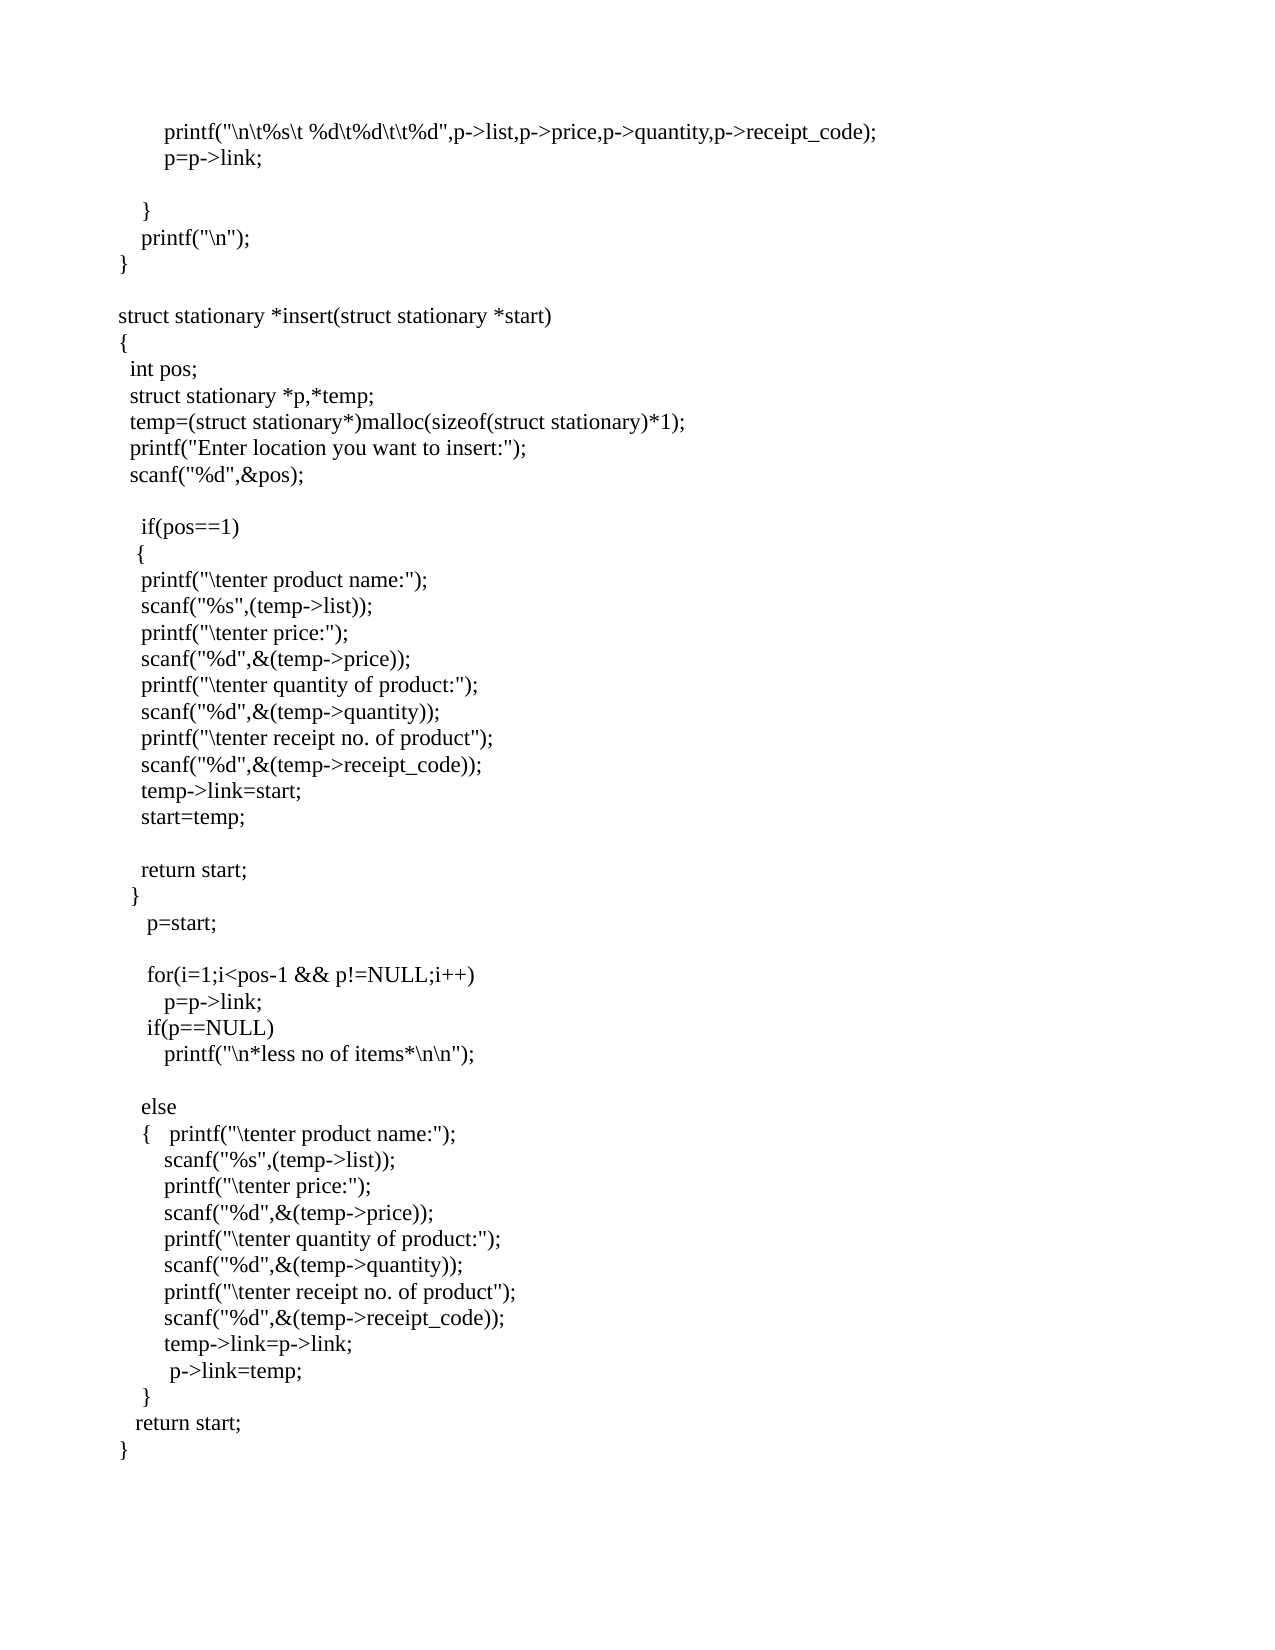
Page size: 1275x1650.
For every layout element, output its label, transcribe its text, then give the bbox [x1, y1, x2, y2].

text } [118, 1383, 1157, 1409]
text printf("\n"); [118, 223, 1157, 250]
text scanf("%d",&(temp->quantity)); [118, 1251, 1157, 1278]
text } [118, 197, 1157, 223]
text { [118, 329, 1157, 355]
text printf("\tenter price:"); [118, 619, 1157, 645]
text p=p->link; [118, 988, 1157, 1014]
text scanf("%d",&(temp->receipt_code)); [118, 1304, 1157, 1330]
text start=temp; [118, 803, 1157, 830]
text return start; [118, 1409, 1157, 1436]
text } [118, 250, 1157, 276]
text p=p->link; [118, 144, 1157, 171]
text int pos; [118, 355, 1157, 382]
text scanf("%s",(temp->list)); [118, 592, 1157, 619]
text printf("\tenter quantity of product:"); [118, 1225, 1157, 1251]
text if(p==NULL) [118, 1014, 1157, 1041]
text { [118, 540, 1157, 566]
text scanf("%d",&(temp->price)); [118, 645, 1157, 672]
text struct stationary *p,*temp; [118, 382, 1157, 408]
text scanf("%d",&(temp->receipt_code)); [118, 751, 1157, 777]
text scanf("%d",&(temp->quantity)); [118, 698, 1157, 724]
text else [118, 1093, 1157, 1119]
text p->link=temp; [118, 1357, 1157, 1383]
text } [118, 882, 1157, 909]
text printf("\tenter quantity of product:"); [118, 672, 1157, 698]
text printf("\n\t%s\t %d\t%d\t\t%d",p->list,p->price,p->quantity,p->receipt_code); [118, 118, 1157, 144]
text if(pos==1) [118, 513, 1157, 540]
text printf("\tenter price:"); [118, 1172, 1157, 1199]
text struct stationary *insert(struct stationary *start) [118, 303, 1157, 329]
text p=start; [118, 909, 1157, 935]
text printf("\tenter receipt no. of product"); [118, 724, 1157, 751]
text } [118, 1436, 1157, 1462]
text return start; [118, 856, 1157, 882]
text printf("\n*less no of items*\n\n"); [118, 1041, 1157, 1067]
text printf("\tenter receipt no. of product"); [118, 1278, 1157, 1304]
text temp->link=p->link; [118, 1330, 1157, 1357]
text printf("\tenter product name:"); [118, 566, 1157, 592]
text scanf("%d",&(temp->price)); [118, 1199, 1157, 1225]
text scanf("%d",&pos); [118, 461, 1157, 487]
text for(i=1;i<pos-1 && p!=NULL;i++) [118, 961, 1157, 988]
text scanf("%s",(temp->list)); [118, 1146, 1157, 1172]
text printf("Enter location you want to insert:"); [118, 434, 1157, 461]
text temp->link=start; [118, 777, 1157, 803]
text { printf("\tenter product name:"); [118, 1119, 1157, 1146]
text temp=(struct stationary*)malloc(sizeof(struct stationary)*1); [118, 408, 1157, 434]
